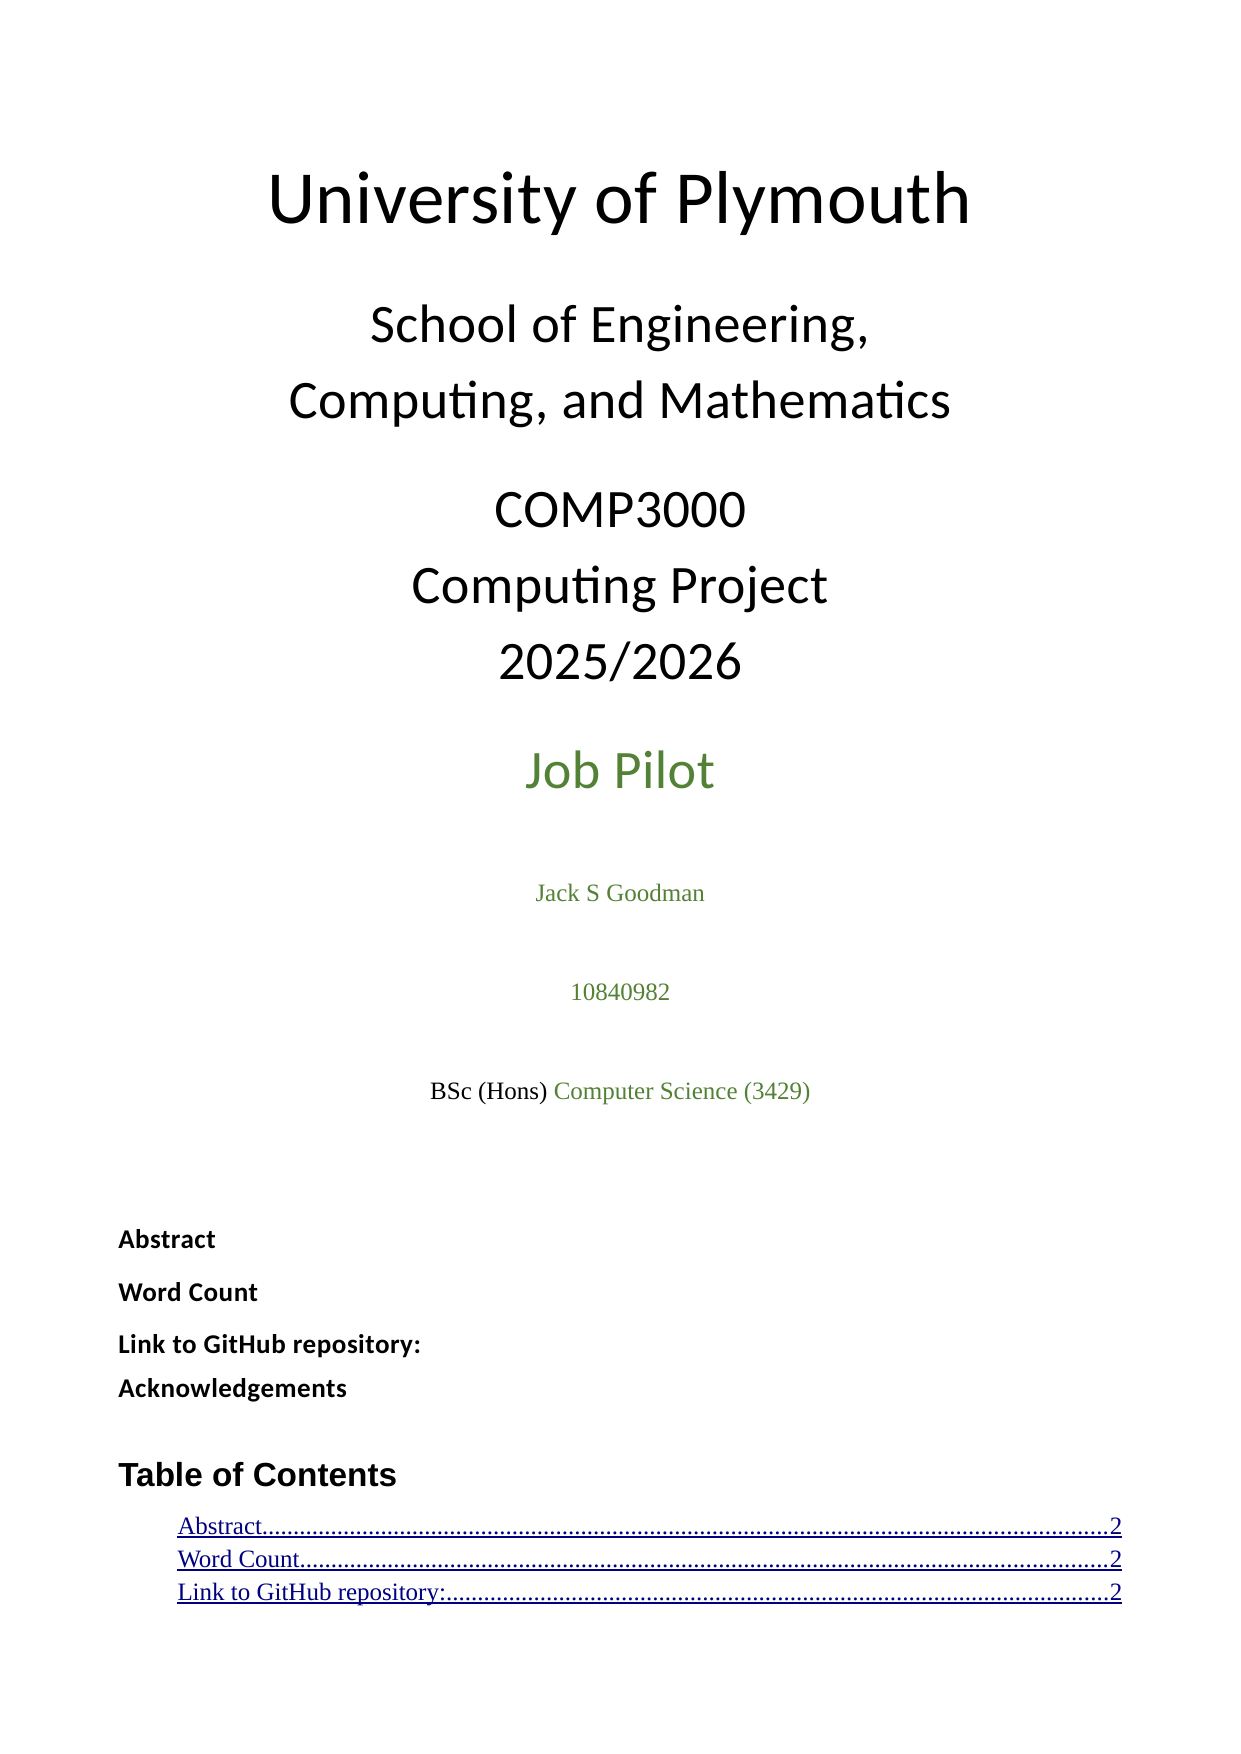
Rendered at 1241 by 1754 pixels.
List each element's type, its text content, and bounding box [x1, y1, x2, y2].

text BSc (Hons) Computer Science (3429) [118, 1076, 1122, 1104]
text University of Plymouth [118, 151, 1122, 243]
text COMP3000 [118, 474, 1122, 541]
text Abstract 2 [177, 1511, 1122, 1536]
subtitle Link to GitHub repository: [118, 1327, 1122, 1361]
text Acknowledgements [118, 1371, 1122, 1404]
text Jack S Goodman [118, 878, 1122, 906]
text Job Pilot [118, 736, 1122, 802]
subtitle Table of Contents [118, 1455, 1122, 1493]
text School of Engineering, [118, 289, 1122, 356]
subtitle Word Count [118, 1275, 1122, 1308]
text 2025/2026 [118, 627, 1122, 693]
subtitle Abstract [118, 1222, 1122, 1256]
text 10840982 [118, 977, 1122, 1006]
text Computing Project [118, 551, 1122, 617]
text Computing, and Mathematics [118, 365, 1122, 432]
text Link to GitHub repository: 2 [177, 1577, 1122, 1602]
text Word Count 2 [177, 1544, 1122, 1569]
